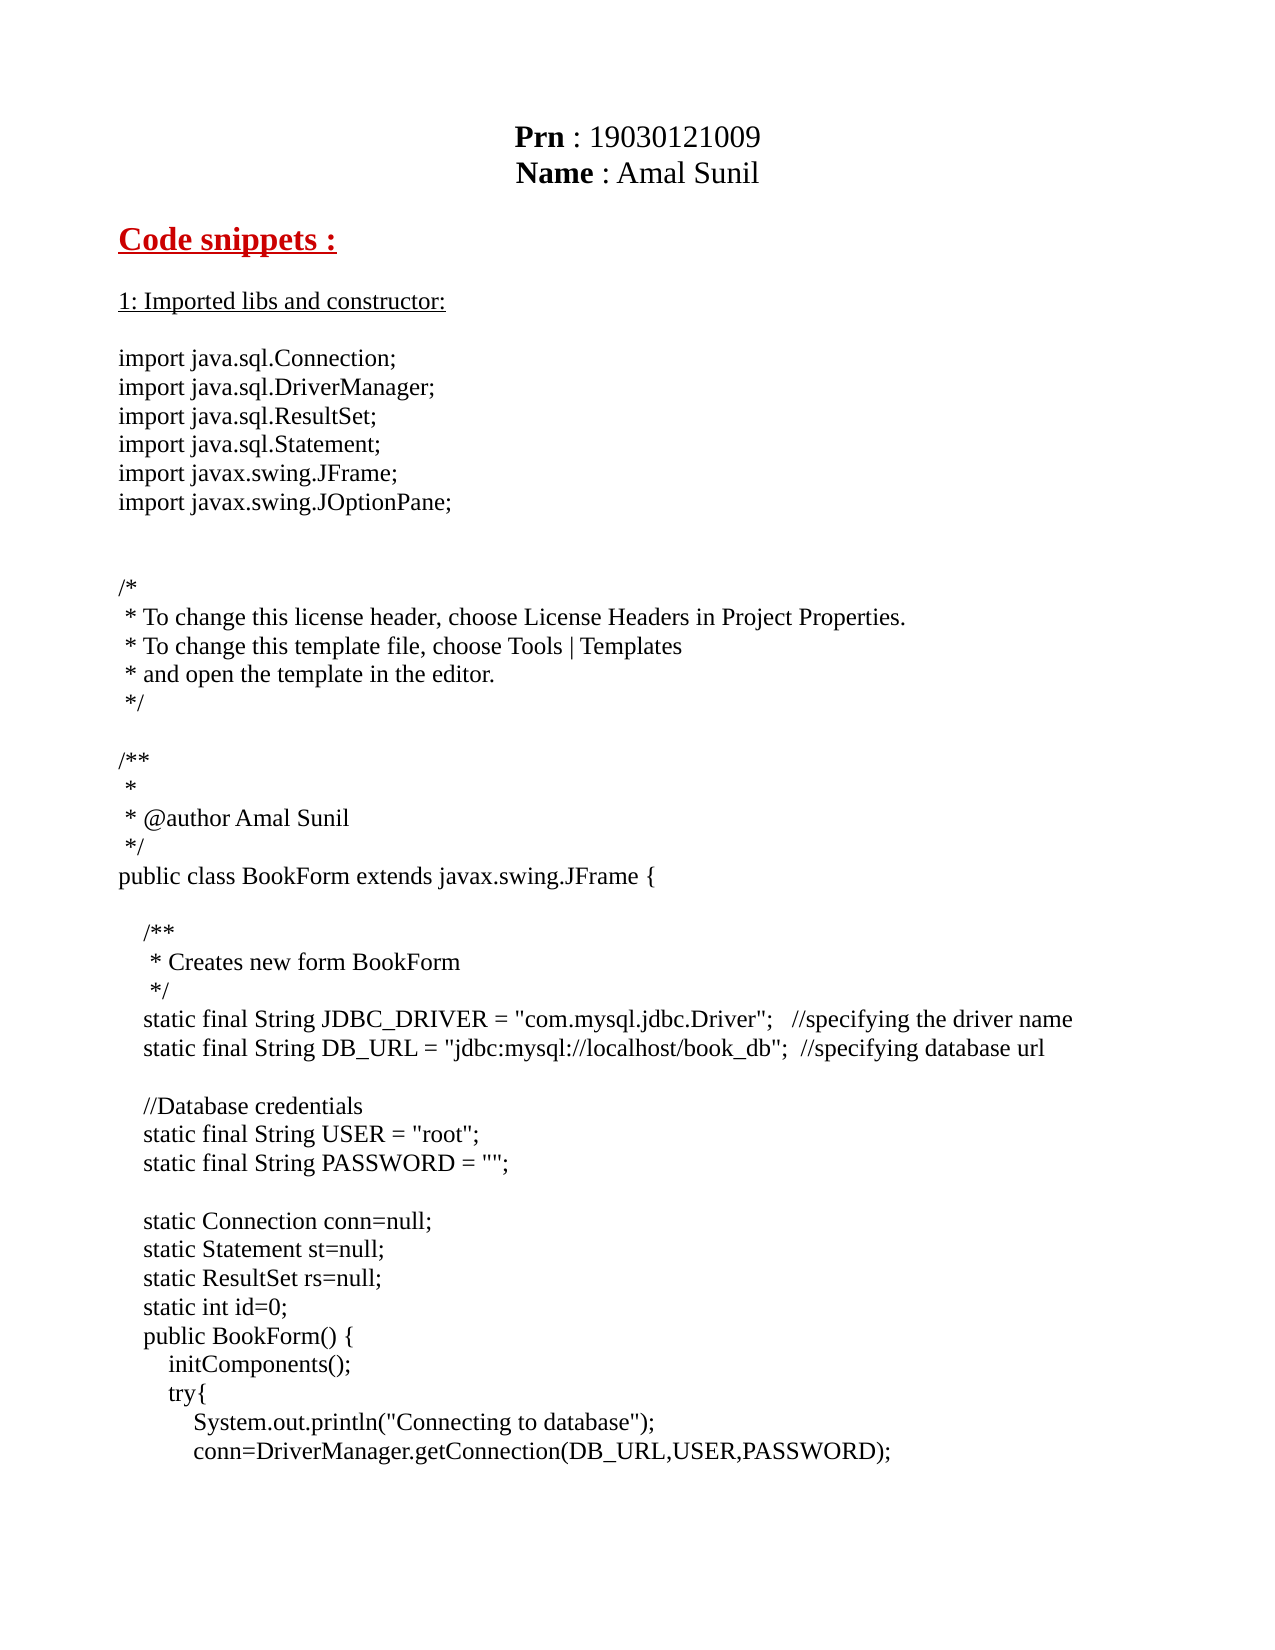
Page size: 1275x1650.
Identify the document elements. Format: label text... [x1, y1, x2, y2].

text initComponents(); [118, 1349, 1157, 1378]
text System.out.println("Connecting to database"); [118, 1407, 1157, 1436]
text */ [118, 976, 1157, 1004]
text /* [118, 573, 1157, 602]
text static Statement st=null; [118, 1234, 1157, 1263]
text static ResultSet rs=null; [118, 1263, 1157, 1292]
text static Connection conn=null; [118, 1206, 1157, 1234]
text * Creates new form BookForm [118, 947, 1157, 976]
text //Database credentials [118, 1091, 1157, 1119]
text Prn : 19030121009 [118, 118, 1157, 154]
text static final String PASSWORD = ""; [118, 1148, 1157, 1177]
text conn=DriverManager.getConnection(DB_URL,USER,PASSWORD); [118, 1436, 1157, 1464]
text Code snippets : [118, 219, 1157, 257]
text public BookForm() { [118, 1321, 1157, 1349]
text /** [118, 746, 1157, 774]
text 1: Imported libs and constructor: [118, 286, 1157, 314]
text static int id=0; [118, 1292, 1157, 1321]
text */ [118, 688, 1157, 717]
text import java.sql.Statement; [118, 429, 1157, 458]
text */ [118, 832, 1157, 861]
text * [118, 774, 1157, 803]
text import java.sql.Connection; [118, 343, 1157, 372]
text /** [118, 918, 1157, 947]
text * To change this template file, choose Tools | Templates [118, 631, 1157, 659]
text static final String USER = "root"; [118, 1119, 1157, 1148]
text import java.sql.ResultSet; [118, 401, 1157, 429]
text Name : Amal Sunil [118, 154, 1157, 190]
text try{ [118, 1378, 1157, 1407]
text import javax.swing.JFrame; [118, 458, 1157, 487]
text public class BookForm extends javax.swing.JFrame { [118, 861, 1157, 889]
text * @author Amal Sunil [118, 803, 1157, 832]
text * To change this license header, choose License Headers in Project Properties. [118, 602, 1157, 631]
text static final String DB_URL = "jdbc:mysql://localhost/book_db"; //specifying database url [118, 1033, 1157, 1062]
text * and open the template in the editor. [118, 659, 1157, 688]
text import java.sql.DriverManager; [118, 372, 1157, 401]
text static final String JDBC_DRIVER = "com.mysql.jdbc.Driver"; //specifying the driver name [118, 1004, 1157, 1033]
text import javax.swing.JOptionPane; [118, 487, 1157, 516]
